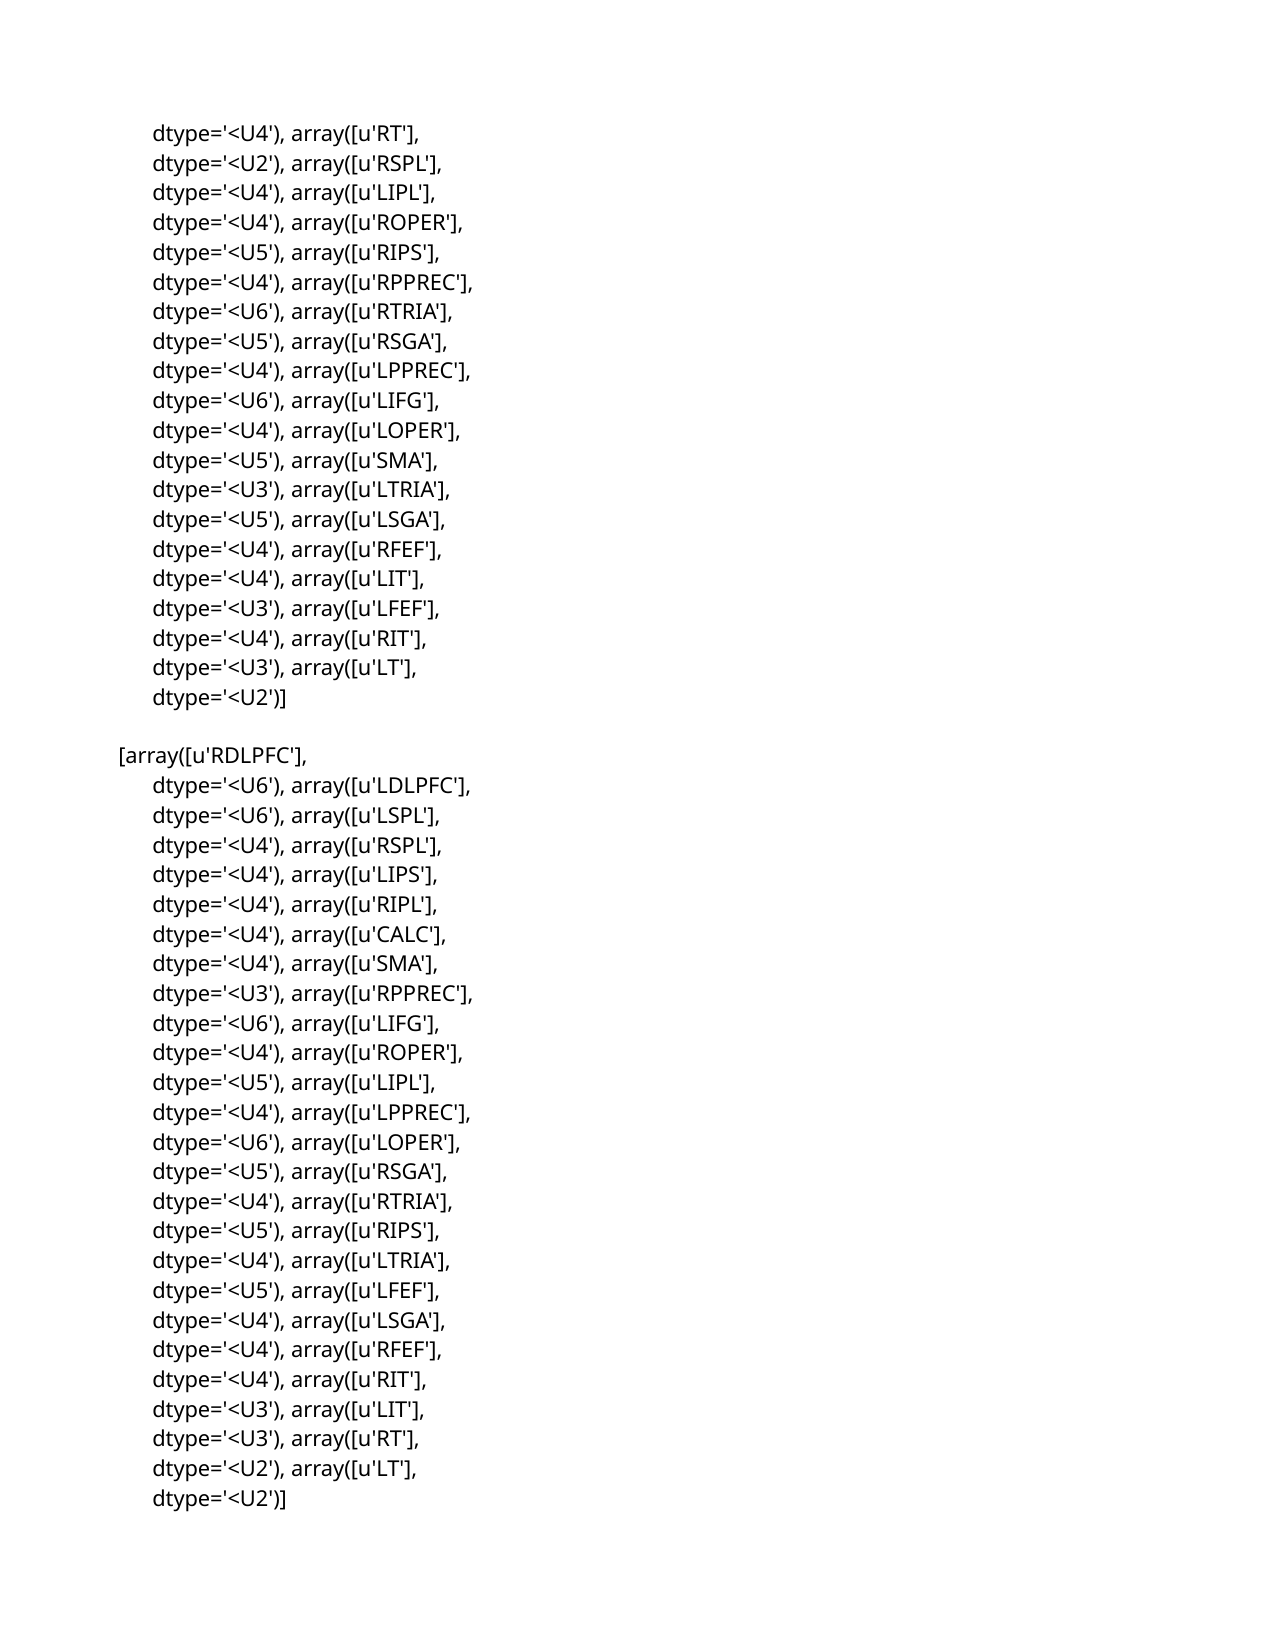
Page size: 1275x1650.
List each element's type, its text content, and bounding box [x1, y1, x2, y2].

text dtype='<U4'), array([u'RIT'], [118, 623, 1157, 652]
text dtype='<U4'), array([u'LIPL'], [118, 177, 1157, 207]
text dtype='<U4'), array([u'RIT'], [118, 1364, 1157, 1394]
text dtype='<U4'), array([u'LPPREC'], [118, 356, 1157, 385]
text dtype='<U4'), array([u'ROPER'], [118, 1037, 1157, 1067]
text dtype='<U5'), array([u'LIPL'], [118, 1067, 1157, 1097]
text dtype='<U3'), array([u'RPPREC'], [118, 978, 1157, 1008]
text dtype='<U4'), array([u'LOPER'], [118, 415, 1157, 445]
text dtype='<U4'), array([u'RPPREC'], [118, 267, 1157, 296]
text dtype='<U6'), array([u'LDLPFC'], [118, 770, 1157, 800]
text dtype='<U4'), array([u'LSGA'], [118, 1305, 1157, 1334]
text dtype='<U4'), array([u'ROPER'], [118, 207, 1157, 237]
text dtype='<U6'), array([u'LIFG'], [118, 385, 1157, 415]
text dtype='<U2'), array([u'RSPL'], [118, 148, 1157, 177]
text dtype='<U5'), array([u'RSGA'], [118, 326, 1157, 356]
text dtype='<U3'), array([u'LIT'], [118, 1394, 1157, 1423]
text dtype='<U4'), array([u'LIT'], [118, 563, 1157, 593]
text dtype='<U4'), array([u'CALC'], [118, 919, 1157, 948]
text dtype='<U4'), array([u'LTRIA'], [118, 1245, 1157, 1275]
text dtype='<U5'), array([u'RSGA'], [118, 1156, 1157, 1186]
text dtype='<U5'), array([u'RIPS'], [118, 1216, 1157, 1245]
text dtype='<U6'), array([u'LIFG'], [118, 1008, 1157, 1037]
text dtype='<U3'), array([u'LT'], [118, 652, 1157, 682]
text dtype='<U4'), array([u'SMA'], [118, 948, 1157, 978]
text dtype='<U4'), array([u'RSPL'], [118, 830, 1157, 859]
text dtype='<U4'), array([u'RTRIA'], [118, 1186, 1157, 1216]
text dtype='<U3'), array([u'RT'], [118, 1423, 1157, 1453]
text dtype='<U5'), array([u'LSGA'], [118, 504, 1157, 534]
text dtype='<U6'), array([u'RTRIA'], [118, 296, 1157, 326]
text dtype='<U6'), array([u'LSPL'], [118, 800, 1157, 830]
text dtype='<U6'), array([u'LOPER'], [118, 1127, 1157, 1156]
text dtype='<U5'), array([u'SMA'], [118, 445, 1157, 474]
text dtype='<U2')] [118, 1483, 1157, 1512]
text dtype='<U4'), array([u'LPPREC'], [118, 1097, 1157, 1127]
text dtype='<U2'), array([u'LT'], [118, 1453, 1157, 1483]
text dtype='<U2')] [118, 682, 1157, 712]
text dtype='<U3'), array([u'LFEF'], [118, 593, 1157, 623]
text dtype='<U4'), array([u'RT'], [118, 118, 1157, 148]
text dtype='<U4'), array([u'LIPS'], [118, 859, 1157, 889]
text dtype='<U3'), array([u'LTRIA'], [118, 474, 1157, 504]
text [array([u'RDLPFC'], [118, 741, 1157, 770]
text dtype='<U4'), array([u'RIPL'], [118, 889, 1157, 919]
text dtype='<U5'), array([u'RIPS'], [118, 237, 1157, 267]
text dtype='<U5'), array([u'LFEF'], [118, 1275, 1157, 1305]
text dtype='<U4'), array([u'RFEF'], [118, 1334, 1157, 1364]
text dtype='<U4'), array([u'RFEF'], [118, 534, 1157, 563]
